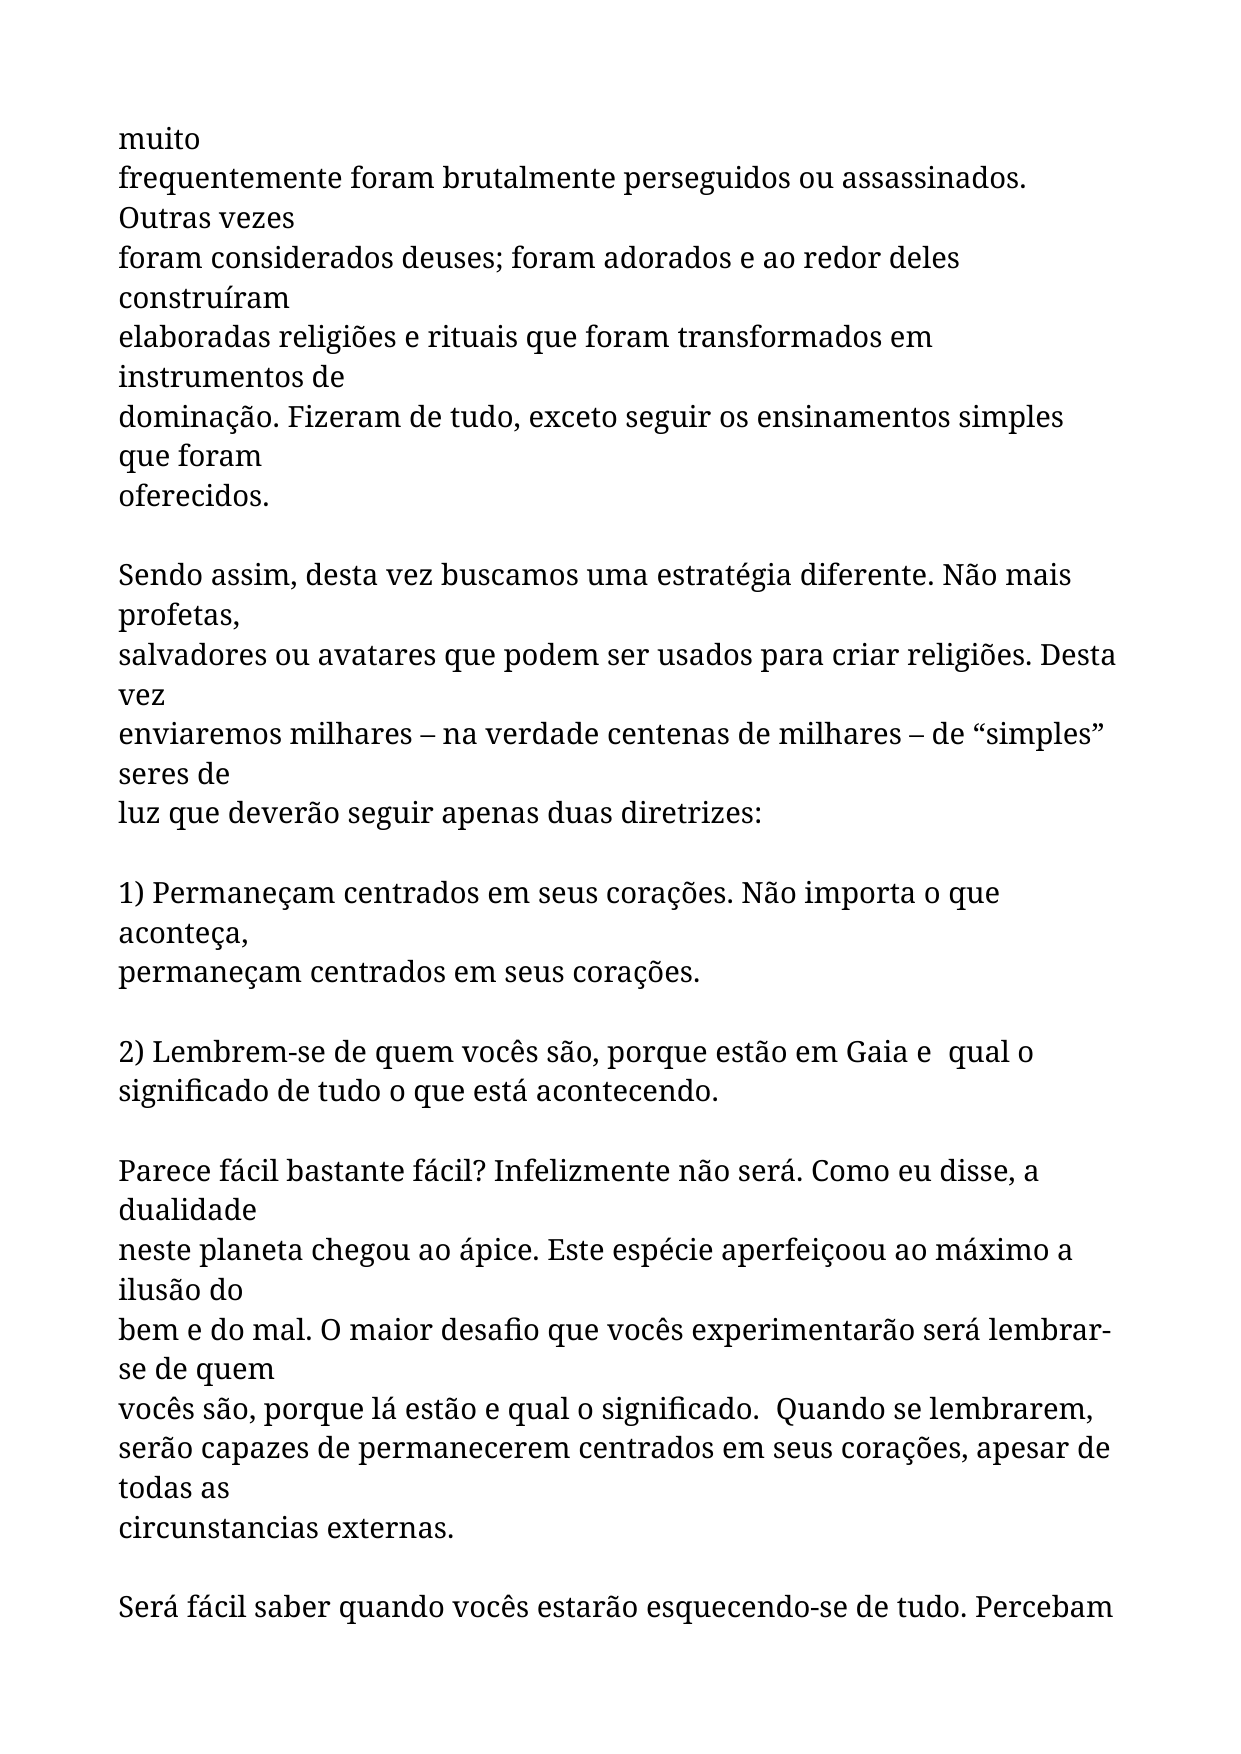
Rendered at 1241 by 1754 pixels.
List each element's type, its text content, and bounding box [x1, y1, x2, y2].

text Sendo assim, desta vez buscamos uma estratégia diferente. Não mais profetas, salvadores ou avatares que podem ser usados para criar religiões. Desta vez enviaremos milhares – na verdade centenas de milhares – de “simples” seres de luz que deverão seguir apenas duas diretrizes: [118, 515, 1122, 832]
text Será fácil saber quando vocês estarão esquecendo-se de tudo. Percebam [118, 1547, 1122, 1626]
text Parece fácil bastante fácil? Infelizmente não será. Como eu disse, a dualidade neste planeta chegou ao ápice. Este espécie aperfeiçoou ao máximo a ilusão do bem e do mal. O maior desafio que vocês experimentarão será lembrar-se de quem vocês são, porque lá estão e qual o significado. Quando se lembrarem, serão capazes de permanecerem centrados em seus corações, apesar de todas as circunstancias externas. [118, 1110, 1122, 1547]
text 1) Permaneçam centrados em seus corações. Não importa o que aconteça, permaneçam centrados em seus corações. [118, 832, 1122, 991]
text muito frequentemente foram brutalmente perseguidos ou assassinados. Outras vezes foram considerados deuses; foram adorados e ao redor deles construíram elaboradas religiões e rituais que foram transformados em instrumentos de dominação. Fizeram de tudo, exceto seguir os ensinamentos simples que foram oferecidos. [118, 118, 1122, 515]
text 2) Lembrem-se de quem vocês são, porque estão em Gaia e qual o significado de tudo o que está acontecendo. [118, 991, 1122, 1110]
